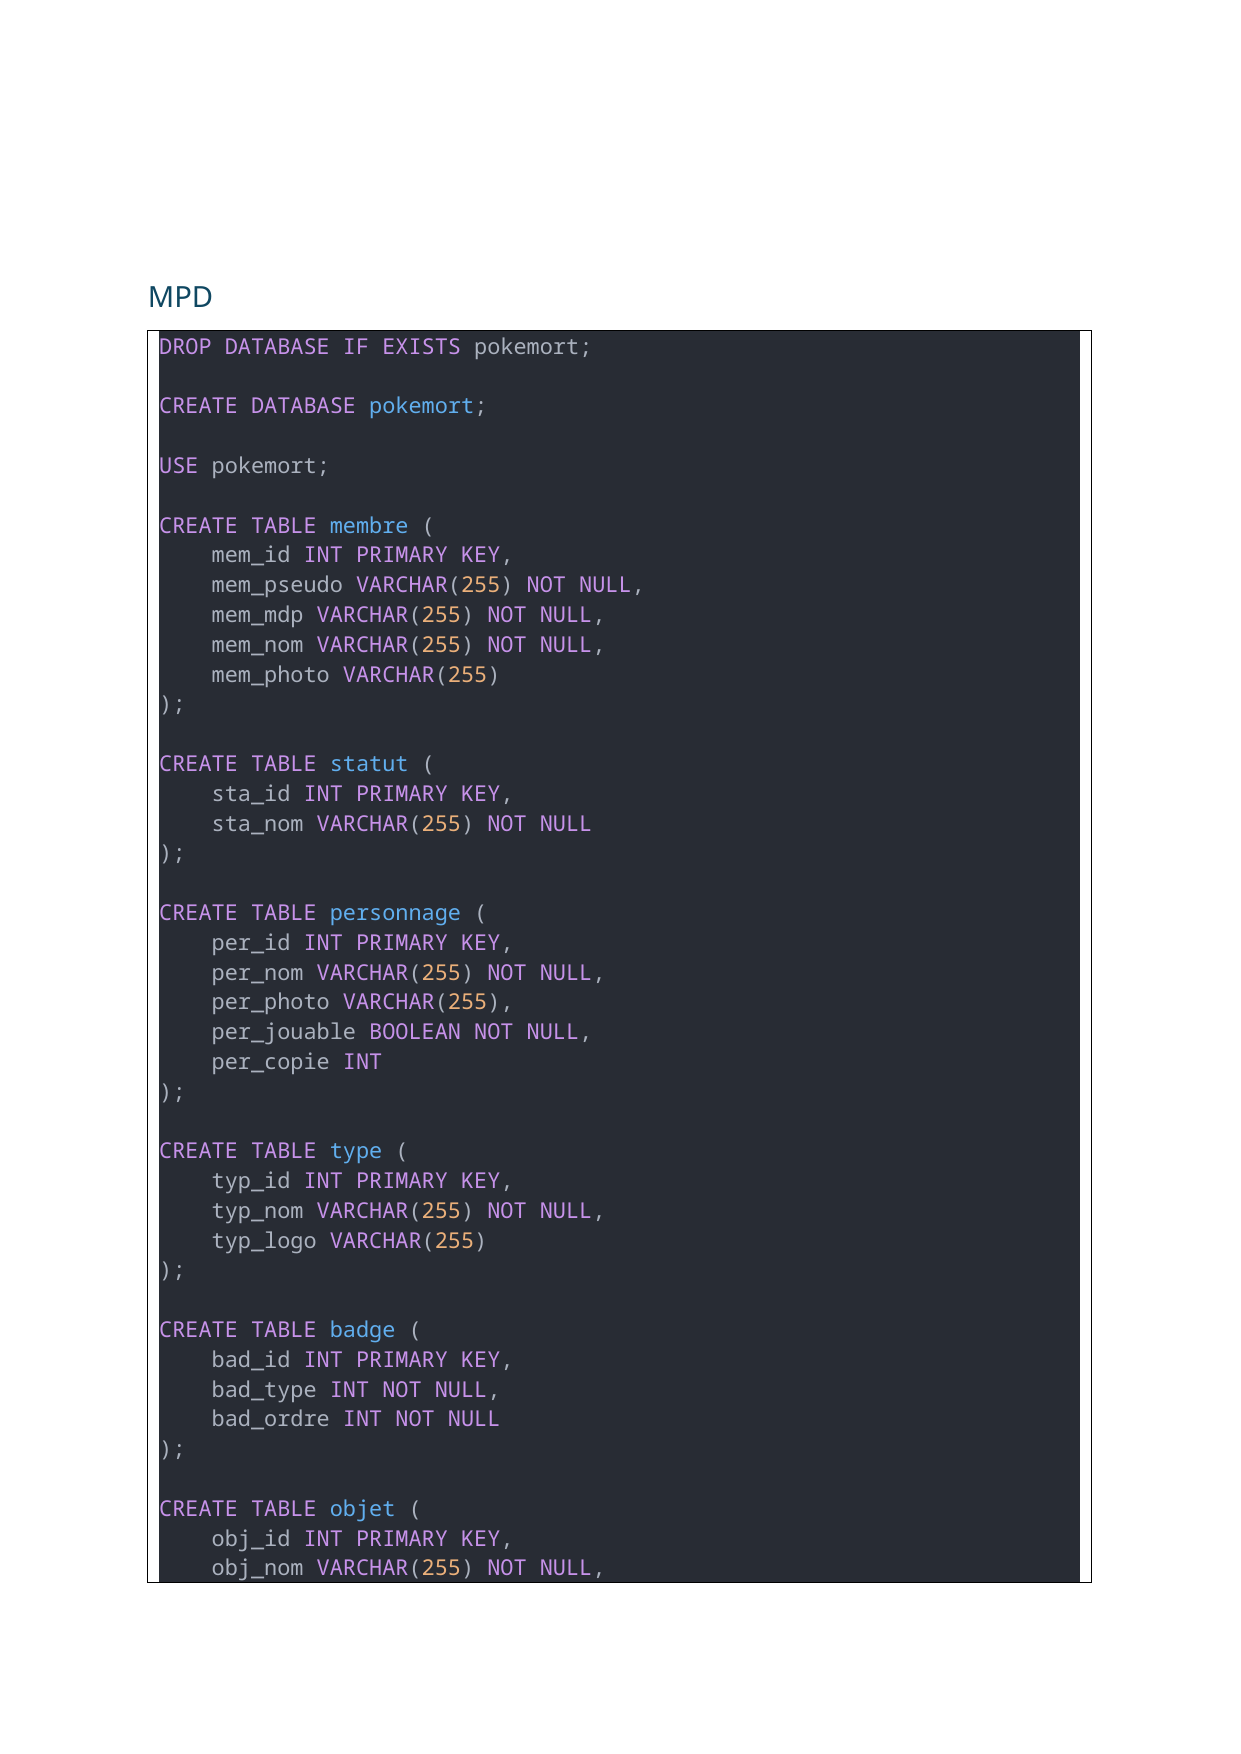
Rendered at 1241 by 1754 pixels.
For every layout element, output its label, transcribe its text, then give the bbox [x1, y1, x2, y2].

subtitle MPD [148, 276, 1093, 316]
